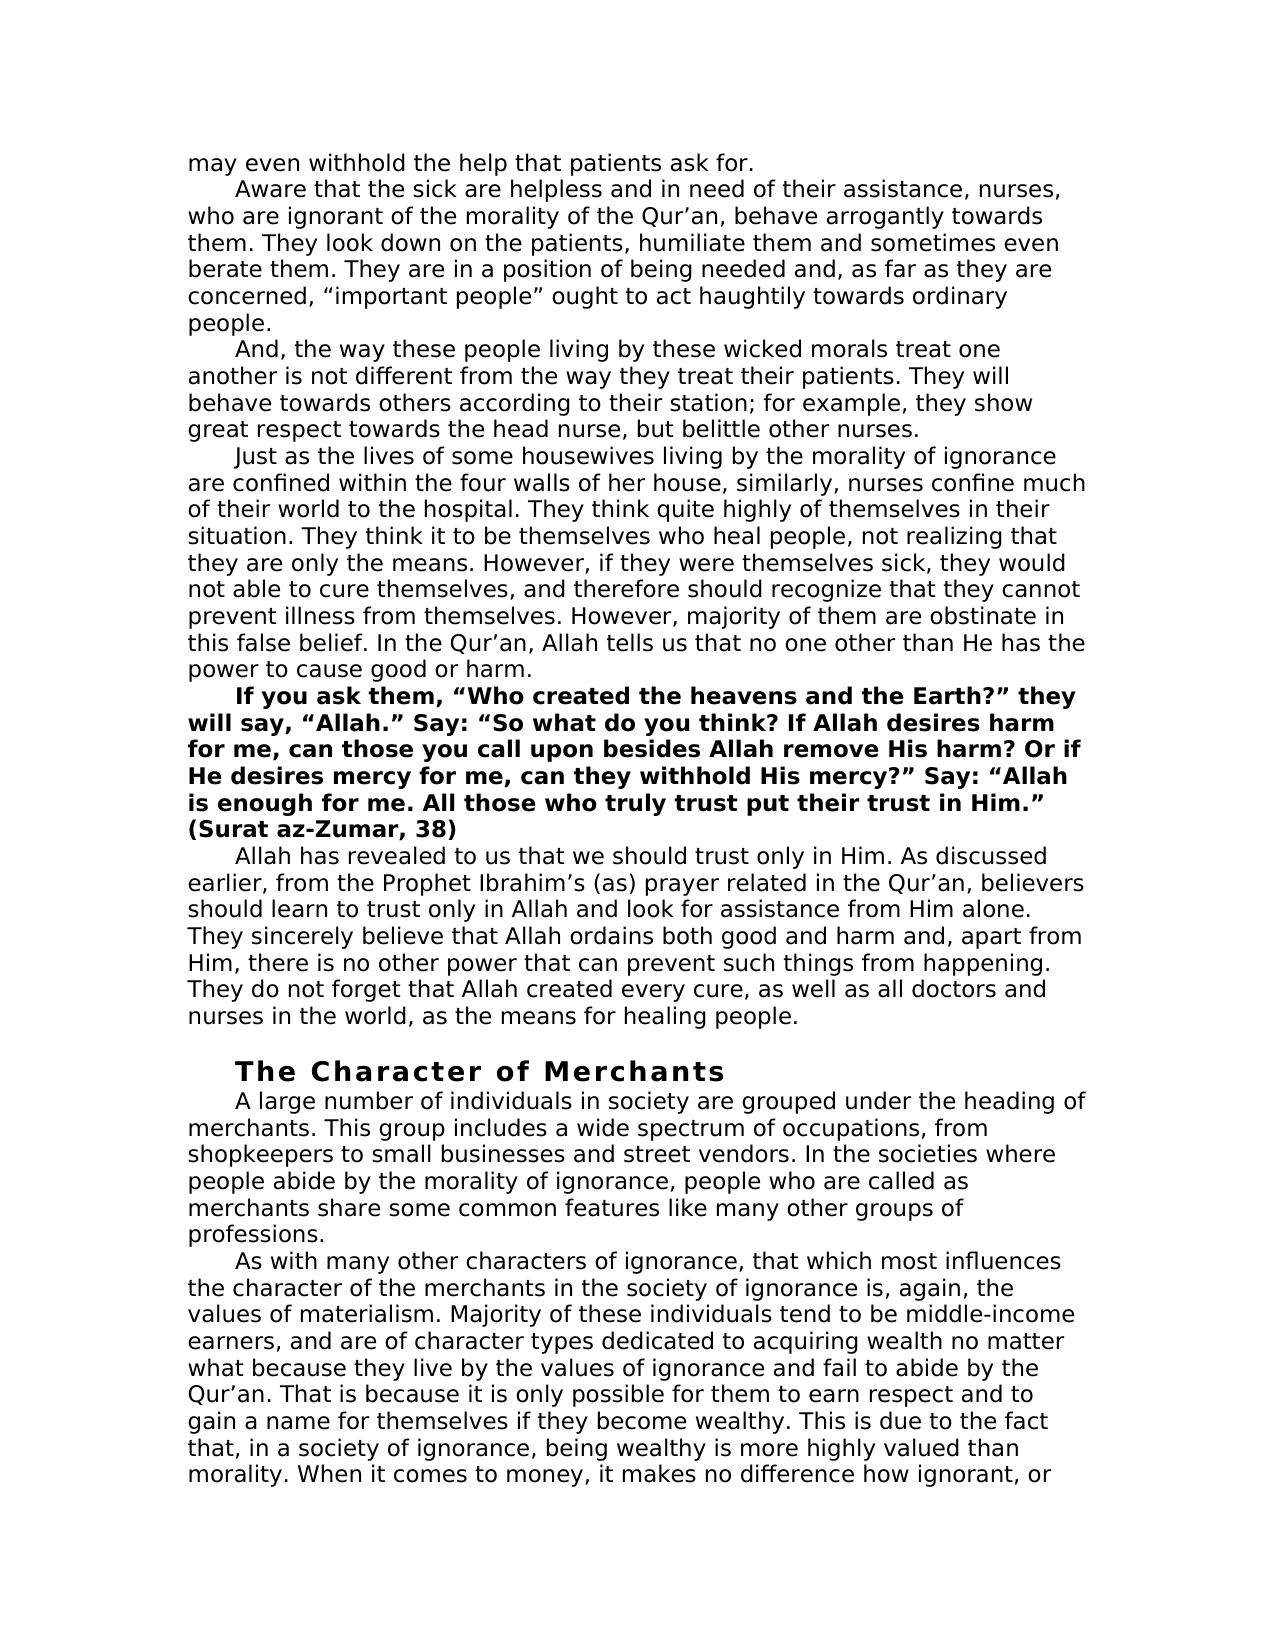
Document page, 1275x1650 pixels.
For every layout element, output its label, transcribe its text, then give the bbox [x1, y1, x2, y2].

text A large number of individuals in society are grouped under the heading of merchants. This group includes a wide spectrum of occupations, from shopkeepers to small businesses and street vendors. In the societies where people abide by the morality of ignorance, people who are called as merchants share some common features like many other groups of professions. [187, 1088, 1087, 1248]
text The Character of Merchants [187, 1057, 1087, 1088]
text And, the way these people living by these wicked morals treat one another is not different from the way they treat their patients. They will behave towards others according to their station; for example, they show great respect towards the head nurse, but belittle other nurses. [187, 337, 1087, 443]
text may even withhold the help that patients ask for. [187, 150, 1064, 177]
text If you ask them, “Who created the heavens and the Earth?” they will say, “Allah.” Say: “So what do you think? If Allah desires harm for me, can those you call upon besides Allah remove His harm? Or if He desires mercy for me, can they withhold His mercy?” Say: “Allah is enough for me. All those who truly trust put their trust in Him.” (Surat az-Zumar, 38) [187, 683, 1087, 843]
text Aware that the sick are helpless and in need of their assistance, nurses, who are ignorant of the morality of the Qur’an, behave arrogantly towards them. They look down on the patients, humiliate them and sometimes even berate them. They are in a position of being needed and, as far as they are concerned, “important people” ought to act haughtily towards ordinary people. [187, 177, 1087, 337]
text Just as the lives of some housewives living by the morality of ignorance are confined within the four walls of her house, similarly, nurses confine much of their world to the hospital. They think quite highly of themselves in their situation. They think it to be themselves who heal people, not realizing that they are only the means. However, if they were themselves sick, they would not able to cure themselves, and therefore should recognize that they cannot prevent illness from themselves. However, majority of them are obstinate in this false belief. In the Qur’an, Allah tells us that no one other than He has the power to cause good or harm. [187, 443, 1087, 683]
text Allah has revealed to us that we should trust only in Him. As discussed earlier, from the Prophet Ibrahim’s (as) prayer related in the Qur’an, believers should learn to trust only in Allah and look for assistance from Him alone. They sincerely believe that Allah ordains both good and harm and, apart from Him, there is no other power that can prevent such things from happening. They do not forget that Allah created every cure, as well as all doctors and nurses in the world, as the means for healing people. [187, 843, 1087, 1030]
text As with many other characters of ignorance, that which most influences the character of the merchants in the society of ignorance is, again, the values of materialism. Majority of these individuals tend to be middle-income earners, and are of character types dedicated to acquiring wealth no matter what because they live by the values of ignorance and fail to abide by the Qur’an. That is because it is only possible for them to earn respect and to gain a name for themselves if they become wealthy. This is due to the fact that, in a society of ignorance, being wealthy is more highly valued than morality. When it comes to money, it makes no difference how ignorant, or [187, 1248, 1087, 1488]
